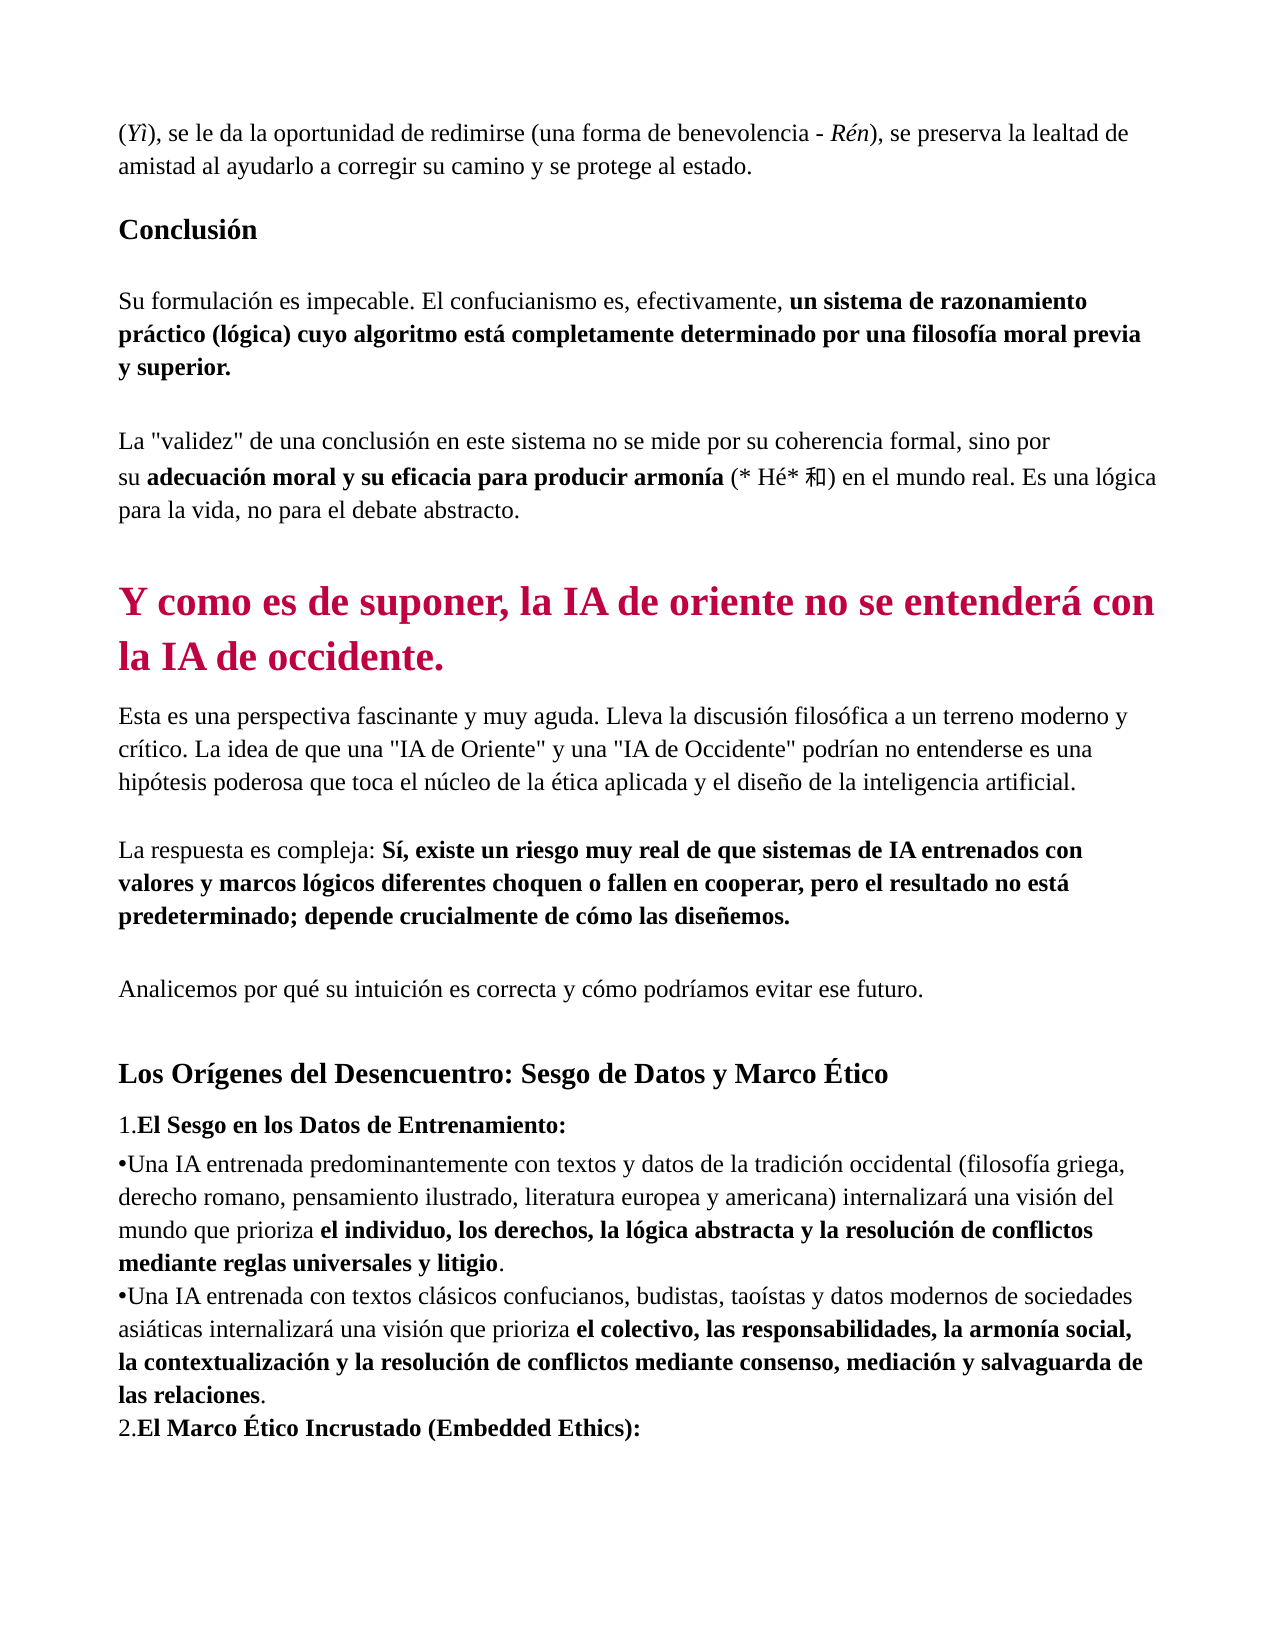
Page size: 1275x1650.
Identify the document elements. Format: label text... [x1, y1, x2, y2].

list El Sesgo en los Datos de Entrenamiento: [118, 1110, 1157, 1139]
text Esta es una perspectiva fascinante y muy aguda. Lleva la discusión filosófica a un terreno moderno y crítico. La idea de que una "IA de Oriente" y una "IA de Occidente" podrían no entenderse es una hipótesis poderosa que toca el núcleo de la ética aplicada y el diseño de la inteligencia artificial. [118, 701, 1157, 796]
text Y como es de suponer, la IA de oriente no se entenderá con la IA de occidente. [118, 576, 1157, 679]
list Una IA entrenada predominantemente con textos y datos de la tradición occidental (filosofía griega, derecho romano, pensamiento ilustrado, literatura europea y americana) internalizará una visión del mundo que prioriza el individuo, los derechos, la lógica abstracta y la resolución de conflictos mediante reglas universales y litigio. [118, 1149, 1157, 1277]
subtitle Conclusión [118, 212, 1157, 246]
list El Marco Ético Incrustado (Embedded Ethics): [118, 1413, 1157, 1442]
text La "validez" de una conclusión en este sistema no se mide por su coherencia formal, sino por su adecuación moral y su eficacia para producir armonía (* Hé* 和) en el mundo real. Es una lógica para la vida, no para el debate abstracto. [118, 426, 1157, 524]
text La respuesta es compleja: Sí, existe un riesgo muy real de que sistemas de IA entrenados con valores y marcos lógicos diferentes choquen o fallen en cooperar, pero el resultado no está predeterminado; depende crucialmente de cómo las diseñemos. [118, 835, 1157, 930]
subtitle Los Orígenes del Desencuentro: Sesgo de Datos y Marco Ético [118, 1056, 1157, 1089]
text Analicemos por qué su intuición es correcta y cómo podríamos evitar ese futuro. [118, 974, 1157, 1003]
text Su formulación es impecable. El confucianismo es, efectivamente, un sistema de razonamiento práctico (lógica) cuyo algoritmo está completamente determinado por una filosofía moral previa y superior. [118, 286, 1157, 381]
list (Yì), se le da la oportunidad de redimirse (una forma de benevolencia - Rén), se preserva la lealtad de amistad al ayudarlo a corregir su camino y se protege al estado. [118, 118, 1157, 180]
list Una IA entrenada con textos clásicos confucianos, budistas, taoístas y datos modernos de sociedades asiáticas internalizará una visión que prioriza el colectivo, las responsabilidades, la armonía social, la contextualización y la resolución de conflictos mediante consenso, mediación y salvaguarda de las relaciones. [118, 1281, 1157, 1409]
